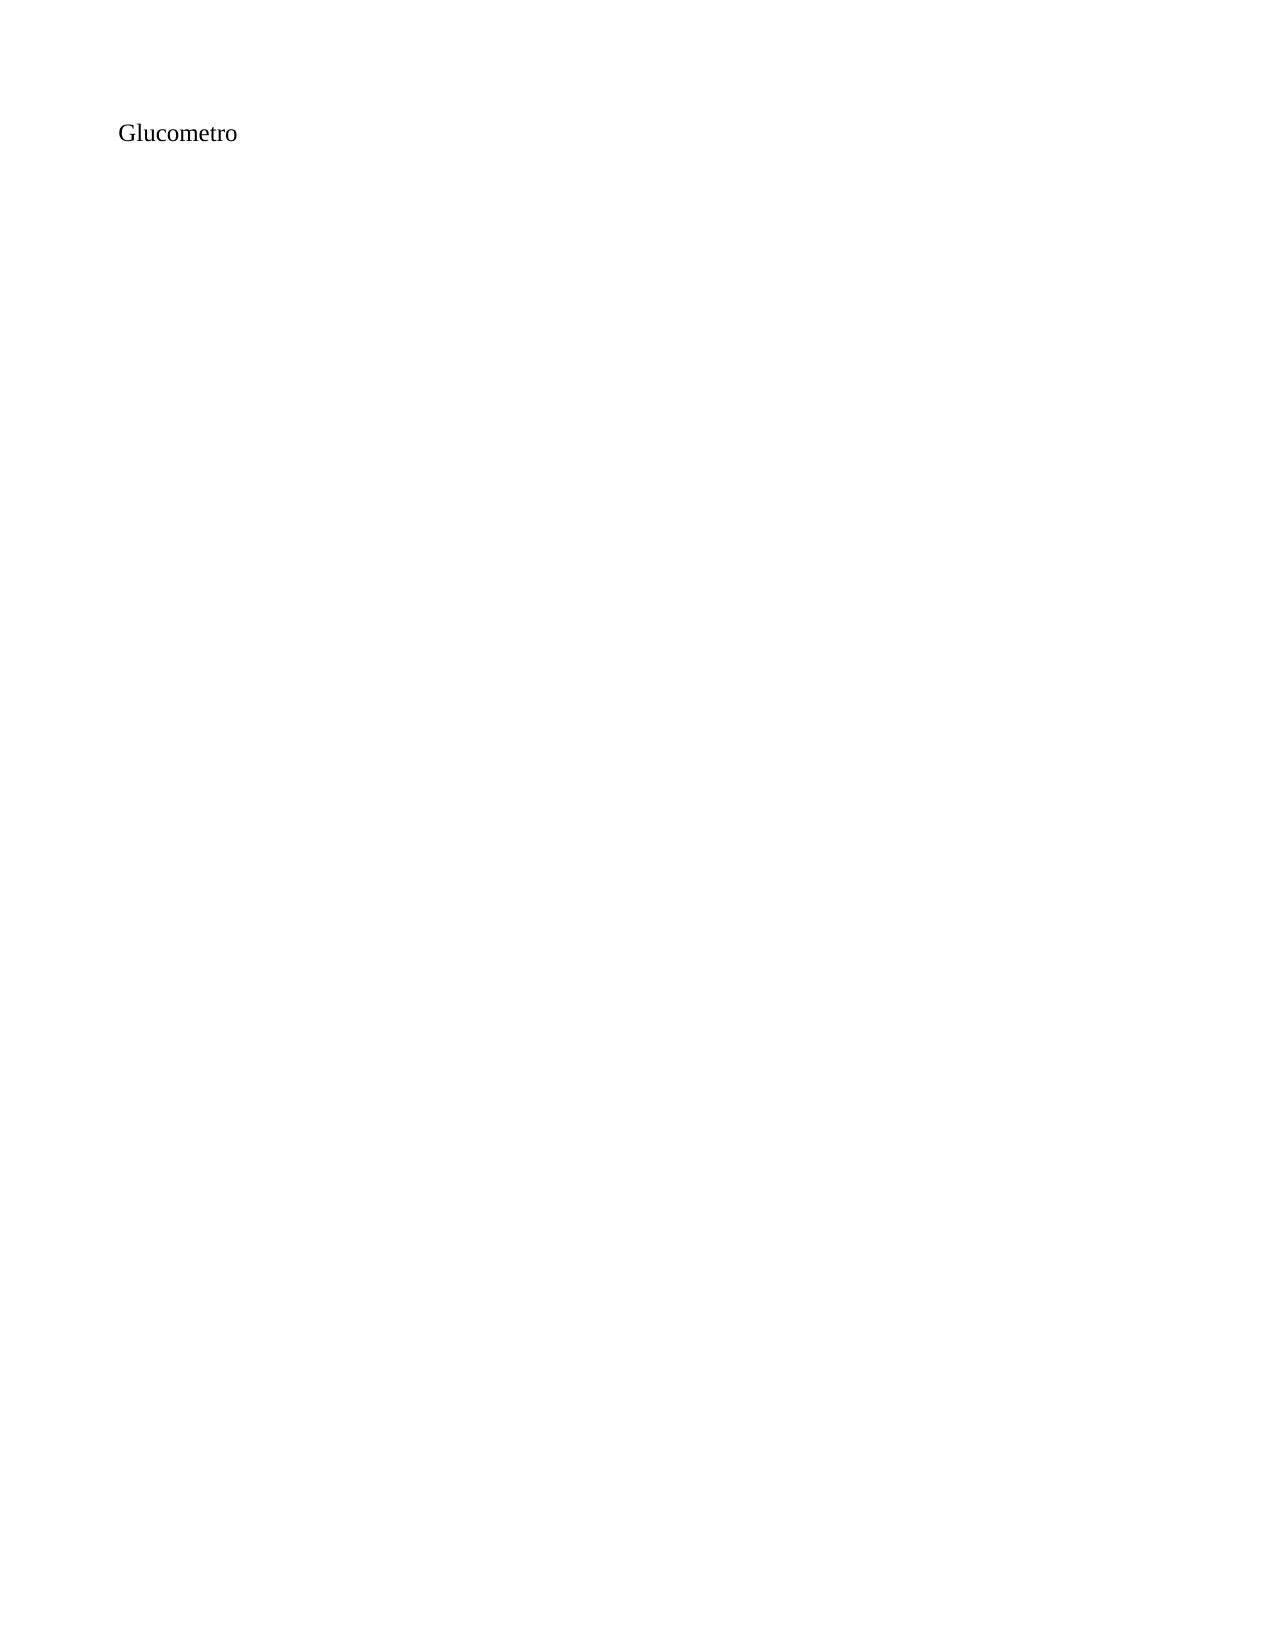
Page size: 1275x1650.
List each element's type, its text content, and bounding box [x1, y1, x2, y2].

text Glucometro [118, 118, 1157, 147]
